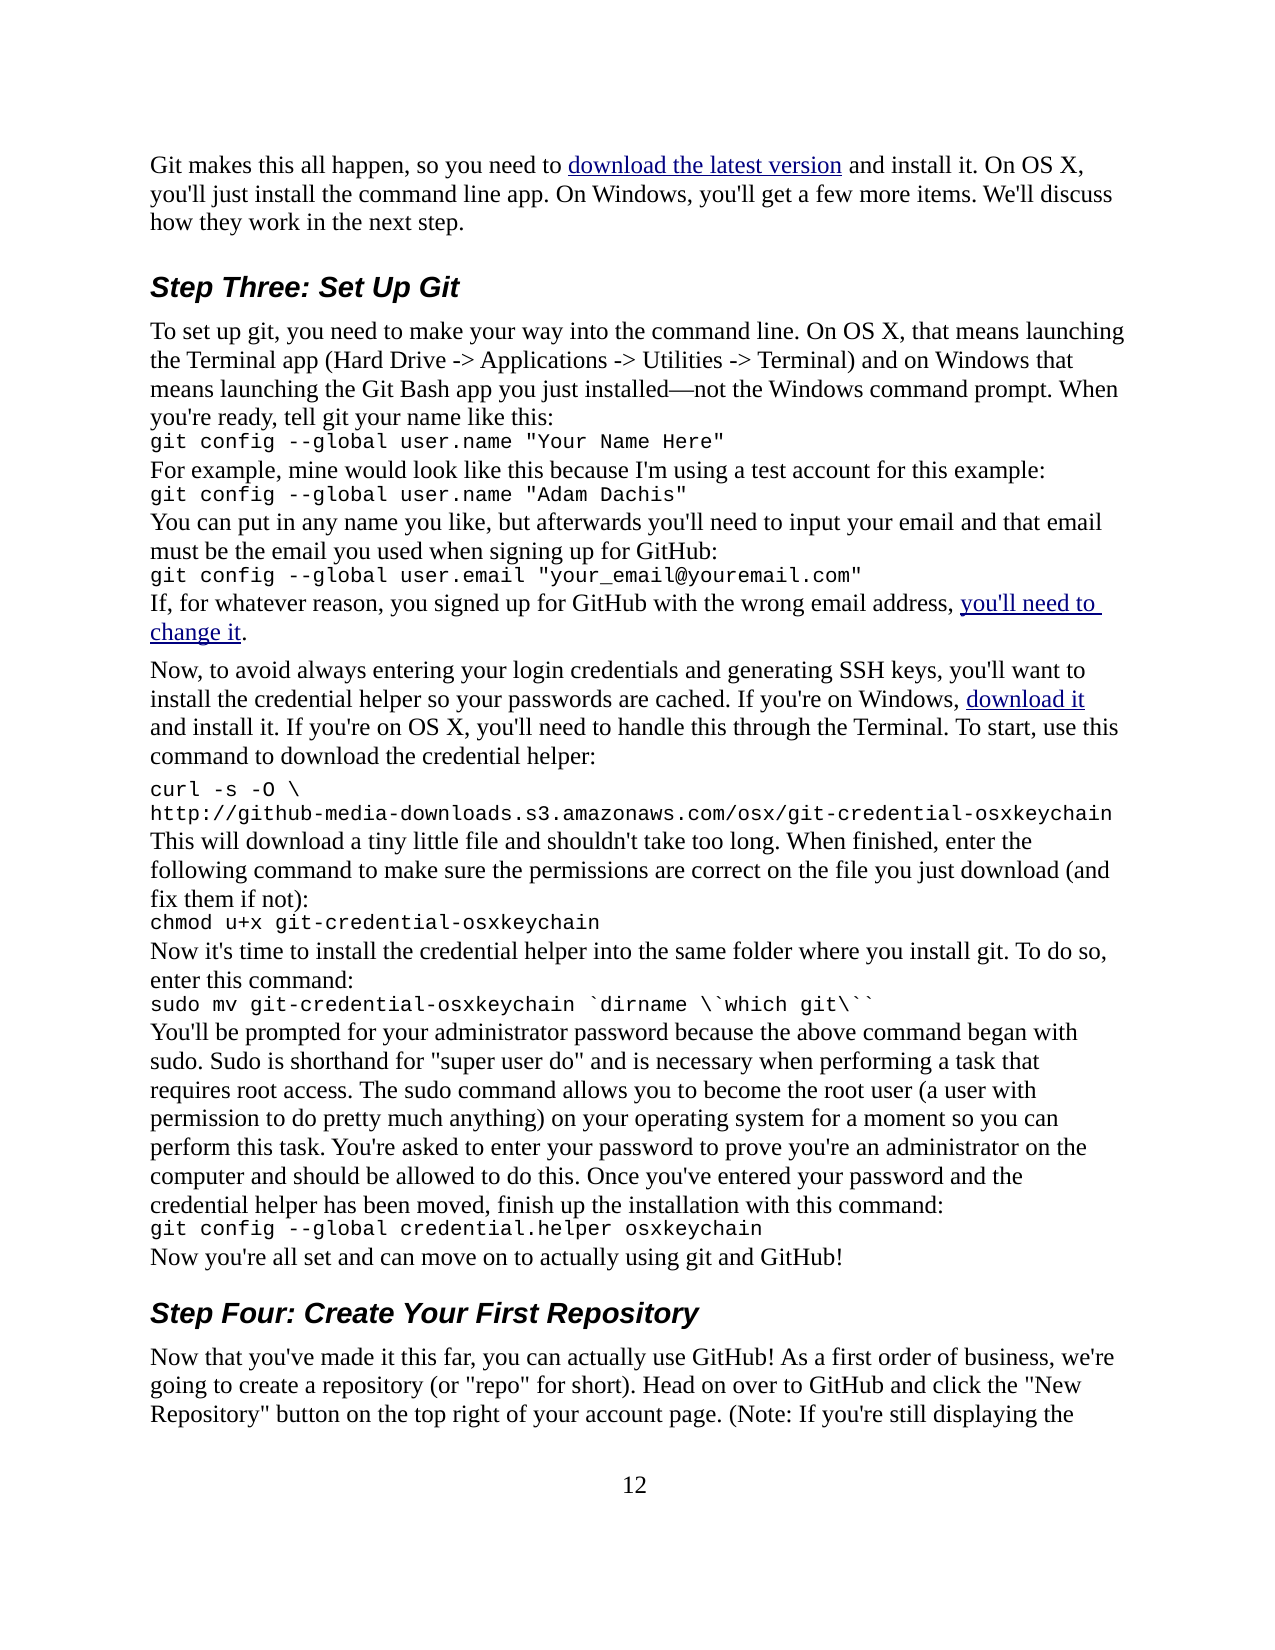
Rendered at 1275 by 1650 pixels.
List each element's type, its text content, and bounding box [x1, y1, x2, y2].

text To set up git, you need to make your way into the command line. On OS X, that means launching the Terminal app (Hard Drive -> Applications -> Utilities -> Terminal) and on Windows that means launching the Git Bash app you just installed—not the Windows command prompt. When you're ready, tell git your name like this: [150, 316, 1125, 431]
text chmod u+x git-credential-osxkeychain [150, 912, 1125, 936]
text You can put in any name you like, but afterwards you'll need to input your email and that email must be the email you used when signing up for GitHub: [150, 507, 1125, 565]
subtitle Step Three: Set Up Git [150, 270, 1125, 304]
text sudo mv git-credential-osxkeychain `dirname \`which git\`` [150, 993, 1125, 1017]
text git config --global user.email "your_email@youremail.com" [150, 565, 1125, 588]
text git config --global user.name "Your Name Here" [150, 431, 1125, 455]
subtitle Step Four: Create Your First Repository [150, 1296, 1125, 1329]
text Now, to avoid always entering your login credentials and generating SSH keys, you'll want to install the credential helper so your passwords are cached. If you're on Windows, download it and install it. If you're on OS X, you'll need to handle this through the Terminal. To start, use this command to download the credential helper: [150, 655, 1125, 770]
text Now it's time to install the credential helper into the same folder where you install git. To do so, enter this command: [150, 936, 1125, 993]
text http://github-media-downloads.s3.amazonaws.com/osx/git-credential-osxkeychain [150, 802, 1125, 826]
text Now you're all set and can move on to actually using git and GitHub! [150, 1242, 1125, 1271]
text git config --global credential.helper osxkeychain [150, 1218, 1125, 1242]
text You'll be prompted for your administrator password because the above command began with sudo. Sudo is shorthand for "super user do" and is necessary when performing a task that requires root access. The sudo command allows you to become the root user (a user with permission to do pretty much anything) on your operating system for a moment so you can perform this task. You're asked to enter your password to prove you're an administrator on the computer and should be allowed to do this. Once you've entered your password and the credential helper has been moved, finish up the installation with this command: [150, 1017, 1125, 1218]
text For example, mine would look like this because I'm using a test account for this example: [150, 455, 1125, 484]
text Now that you've made it this far, you can actually use GitHub! As a first order of business, we're going to create a repository (or "repo" for short). Head on over to GitHub and click the "New Repository" button on the top right of your account page. (Note: If you're still displaying the [150, 1342, 1125, 1428]
text This will download a tiny little file and shouldn't take too long. When finished, enter the following command to make sure the permissions are correct on the file you just download (and fix them if not): [150, 826, 1125, 912]
text If, for whatever reason, you signed up for GitHub with the wrong email address, you'll need to change it. [150, 588, 1125, 646]
text curl -s -O \ [150, 779, 1125, 802]
text git config --global user.name "Adam Dachis" [150, 484, 1125, 507]
text Git makes this all happen, so you need to download the latest version and install it. On OS X, you'll just install the command line app. On Windows, you'll get a few more items. We'll discuss how they work in the next step. [150, 150, 1125, 236]
